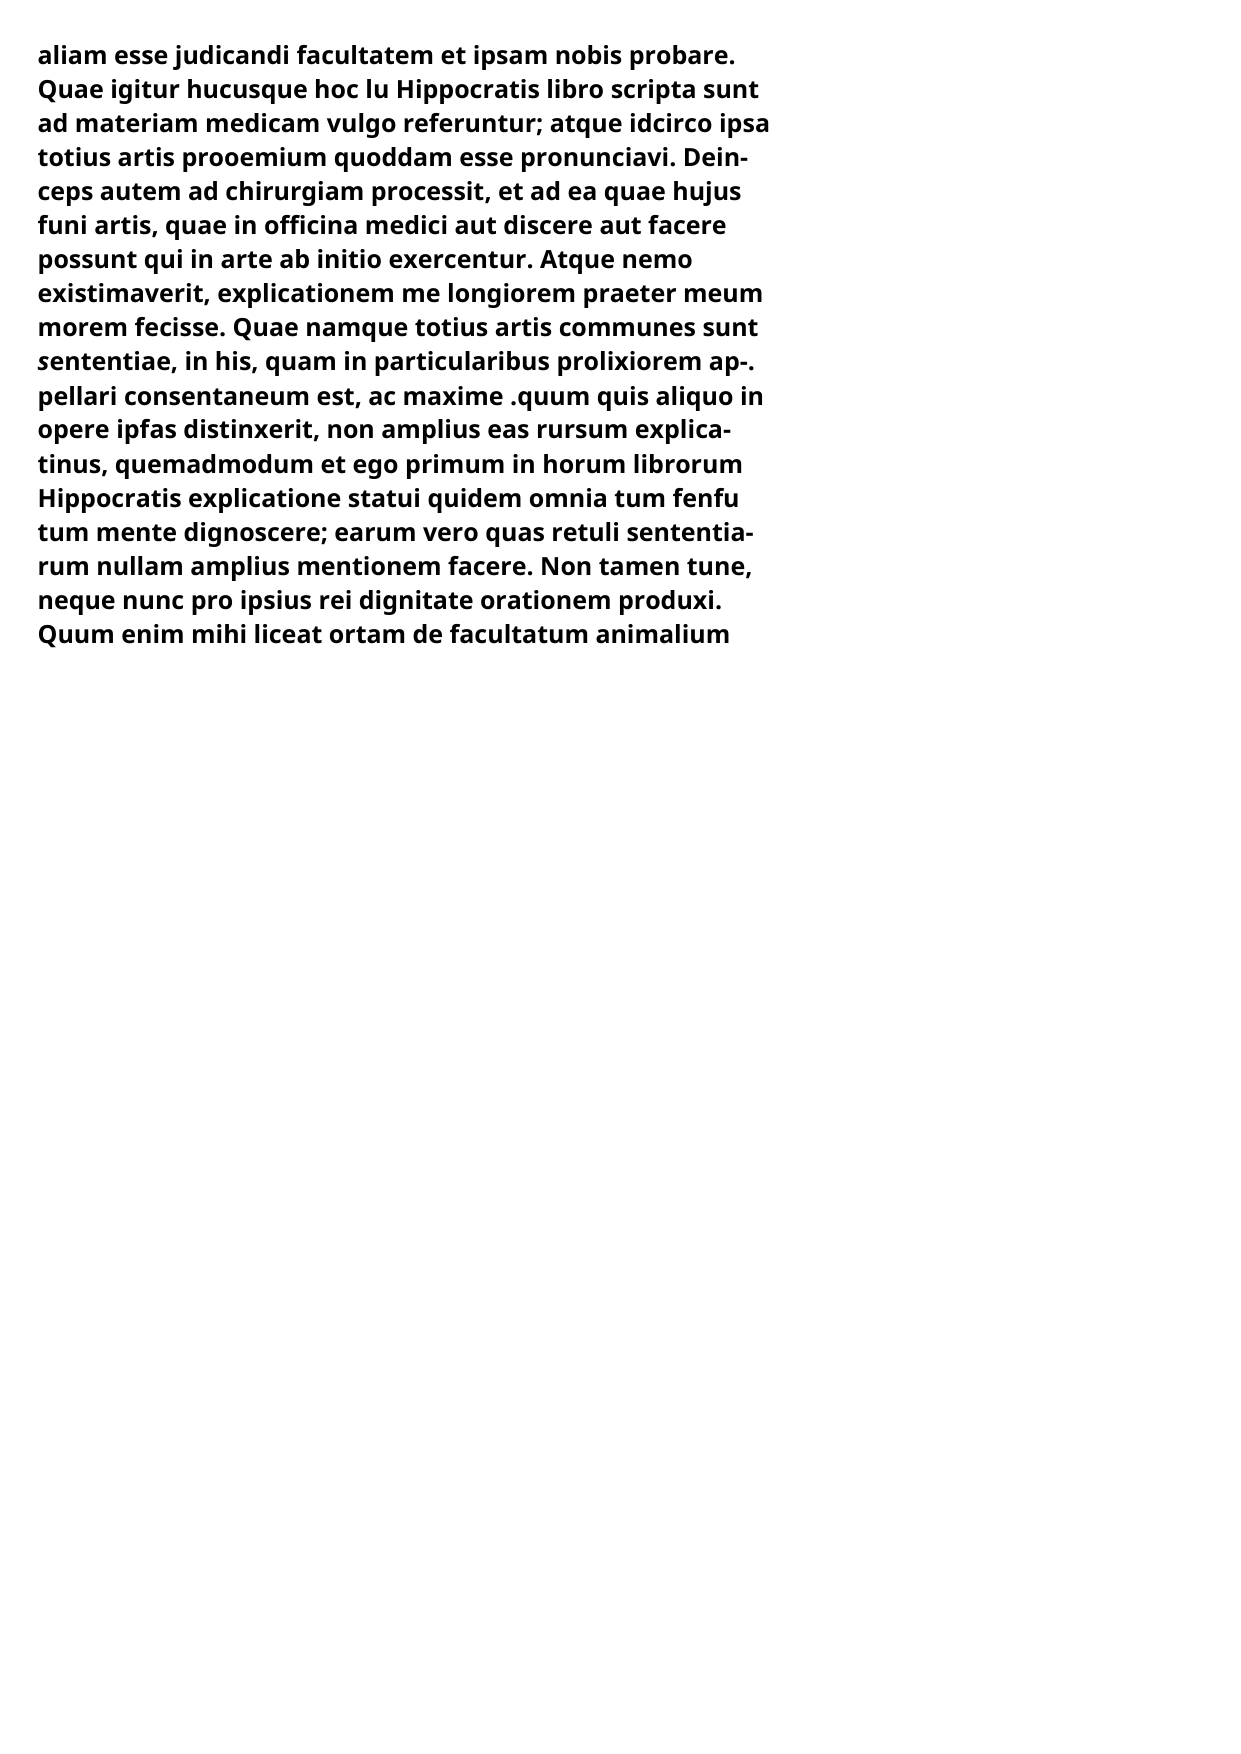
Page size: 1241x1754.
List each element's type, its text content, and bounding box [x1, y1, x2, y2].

text aliam esse judicandi facultatem et ipsam nobis probare. Quae igitur hucusque hoc lu Hippocratis libro scripta sunt ad materiam medicam vulgo referuntur; atque idcirco ipsa totius artis prooemium quoddam esse pronunciavi. Dein- ceps autem ad chirurgiam processit, et ad ea quae hujus funi artis, quae in officina medici aut discere aut facere possunt qui in arte ab initio exercentur. Atque nemo existimaverit, explicationem me longiorem praeter meum morem fecisse. Quae namque totius artis communes sunt sententiae, in his, quam in particularibus prolixiorem ap-. pellari consentaneum est, ac maxime .quum quis aliquo in opere ipfas distinxerit, non amplius eas rursum explica- tinus, quemadmodum et ego primum in horum librorum Hippocratis explicatione statui quidem omnia tum fenfu tum mente dignoscere; earum vero quas retuli sententia- rum nullam amplius mentionem facere. Non tamen tune, neque nunc pro ipsius rei dignitate orationem produxi. Quum enim mihi liceat ortam de facultatum animalium [37, 37, 1203, 651]
